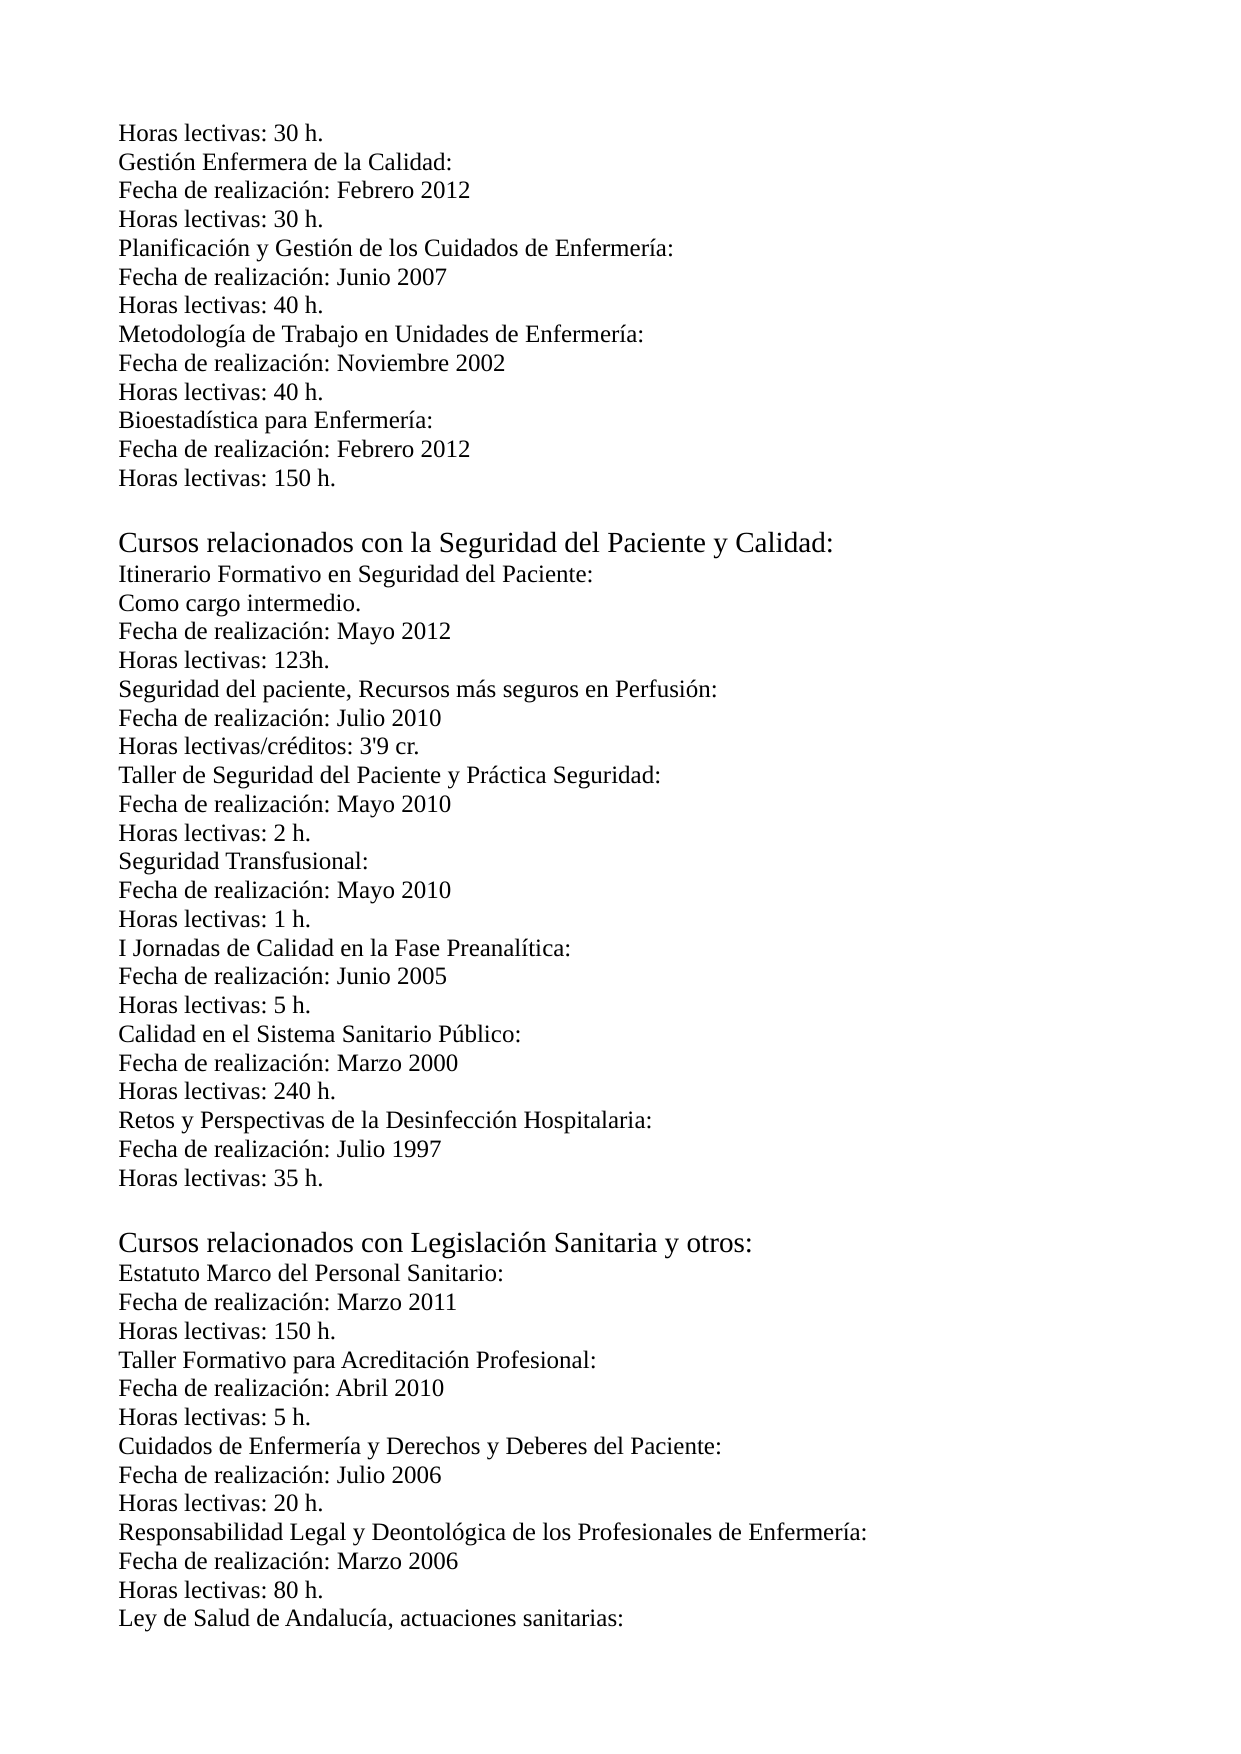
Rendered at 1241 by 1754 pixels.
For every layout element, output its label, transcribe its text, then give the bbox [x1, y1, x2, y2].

text Fecha de realización: Julio 2006 [118, 1460, 1122, 1488]
text Ley de Salud de Andalucía, actuaciones sanitarias: [118, 1603, 1122, 1632]
text Como cargo intermedio. [118, 588, 1122, 616]
text Planificación y Gestión de los Cuidados de Enfermería: [118, 233, 1122, 262]
text Fecha de realización: Marzo 2000 [118, 1048, 1122, 1076]
text Horas lectivas: 40 h. [118, 291, 1122, 319]
text Horas lectivas/créditos: 3'9 cr. [118, 731, 1122, 760]
text Fecha de realización: Junio 2007 [118, 262, 1122, 291]
text Taller de Seguridad del Paciente y Práctica Seguridad: [118, 760, 1122, 789]
text Fecha de realización: Mayo 2010 [118, 789, 1122, 818]
text Fecha de realización: Mayo 2010 [118, 875, 1122, 904]
text Fecha de realización: Julio 1997 [118, 1134, 1122, 1163]
text Fecha de realización: Abril 2010 [118, 1373, 1122, 1402]
text Fecha de realización: Marzo 2006 [118, 1546, 1122, 1575]
text Horas lectivas: 5 h. [118, 1402, 1122, 1431]
text Cuidados de Enfermería y Derechos y Deberes del Paciente: [118, 1431, 1122, 1460]
text I Jornadas de Calidad en la Fase Preanalítica: [118, 933, 1122, 961]
text Gestión Enfermera de la Calidad: [118, 147, 1122, 176]
text Itinerario Formativo en Seguridad del Paciente: [118, 559, 1122, 588]
text Fecha de realización: Julio 2010 [118, 703, 1122, 731]
text Fecha de realización: Noviembre 2002 [118, 348, 1122, 377]
text Fecha de realización: Febrero 2012 [118, 176, 1122, 204]
text Seguridad Transfusional: [118, 846, 1122, 875]
text Cursos relacionados con la Seguridad del Paciente y Calidad: [118, 525, 1122, 559]
text Metodología de Trabajo en Unidades de Enfermería: [118, 319, 1122, 348]
text Horas lectivas: 150 h. [118, 463, 1122, 492]
text Horas lectivas: 1 h. [118, 904, 1122, 933]
text Fecha de realización: Junio 2005 [118, 961, 1122, 990]
text Horas lectivas: 123h. [118, 645, 1122, 674]
text Horas lectivas: 5 h. [118, 990, 1122, 1019]
text Horas lectivas: 150 h. [118, 1316, 1122, 1345]
text Bioestadística para Enfermería: [118, 406, 1122, 434]
text Horas lectivas: 30 h. [118, 118, 1122, 147]
text Horas lectivas: 30 h. [118, 204, 1122, 233]
text Taller Formativo para Acreditación Profesional: [118, 1345, 1122, 1373]
text Horas lectivas: 240 h. [118, 1076, 1122, 1105]
text Fecha de realización: Marzo 2011 [118, 1287, 1122, 1316]
text Calidad en el Sistema Sanitario Público: [118, 1019, 1122, 1048]
text Retos y Perspectivas de la Desinfección Hospitalaria: [118, 1105, 1122, 1134]
text Responsabilidad Legal y Deontológica de los Profesionales de Enfermería: [118, 1517, 1122, 1546]
text Horas lectivas: 80 h. [118, 1575, 1122, 1603]
text Horas lectivas: 40 h. [118, 377, 1122, 406]
text Fecha de realización: Mayo 2012 [118, 616, 1122, 645]
text Fecha de realización: Febrero 2012 [118, 434, 1122, 463]
text Cursos relacionados con Legislación Sanitaria y otros: [118, 1225, 1122, 1258]
text Horas lectivas: 2 h. [118, 818, 1122, 846]
text Horas lectivas: 20 h. [118, 1488, 1122, 1517]
text Estatuto Marco del Personal Sanitario: [118, 1258, 1122, 1287]
text Seguridad del paciente, Recursos más seguros en Perfusión: [118, 674, 1122, 703]
text Horas lectivas: 35 h. [118, 1163, 1122, 1191]
